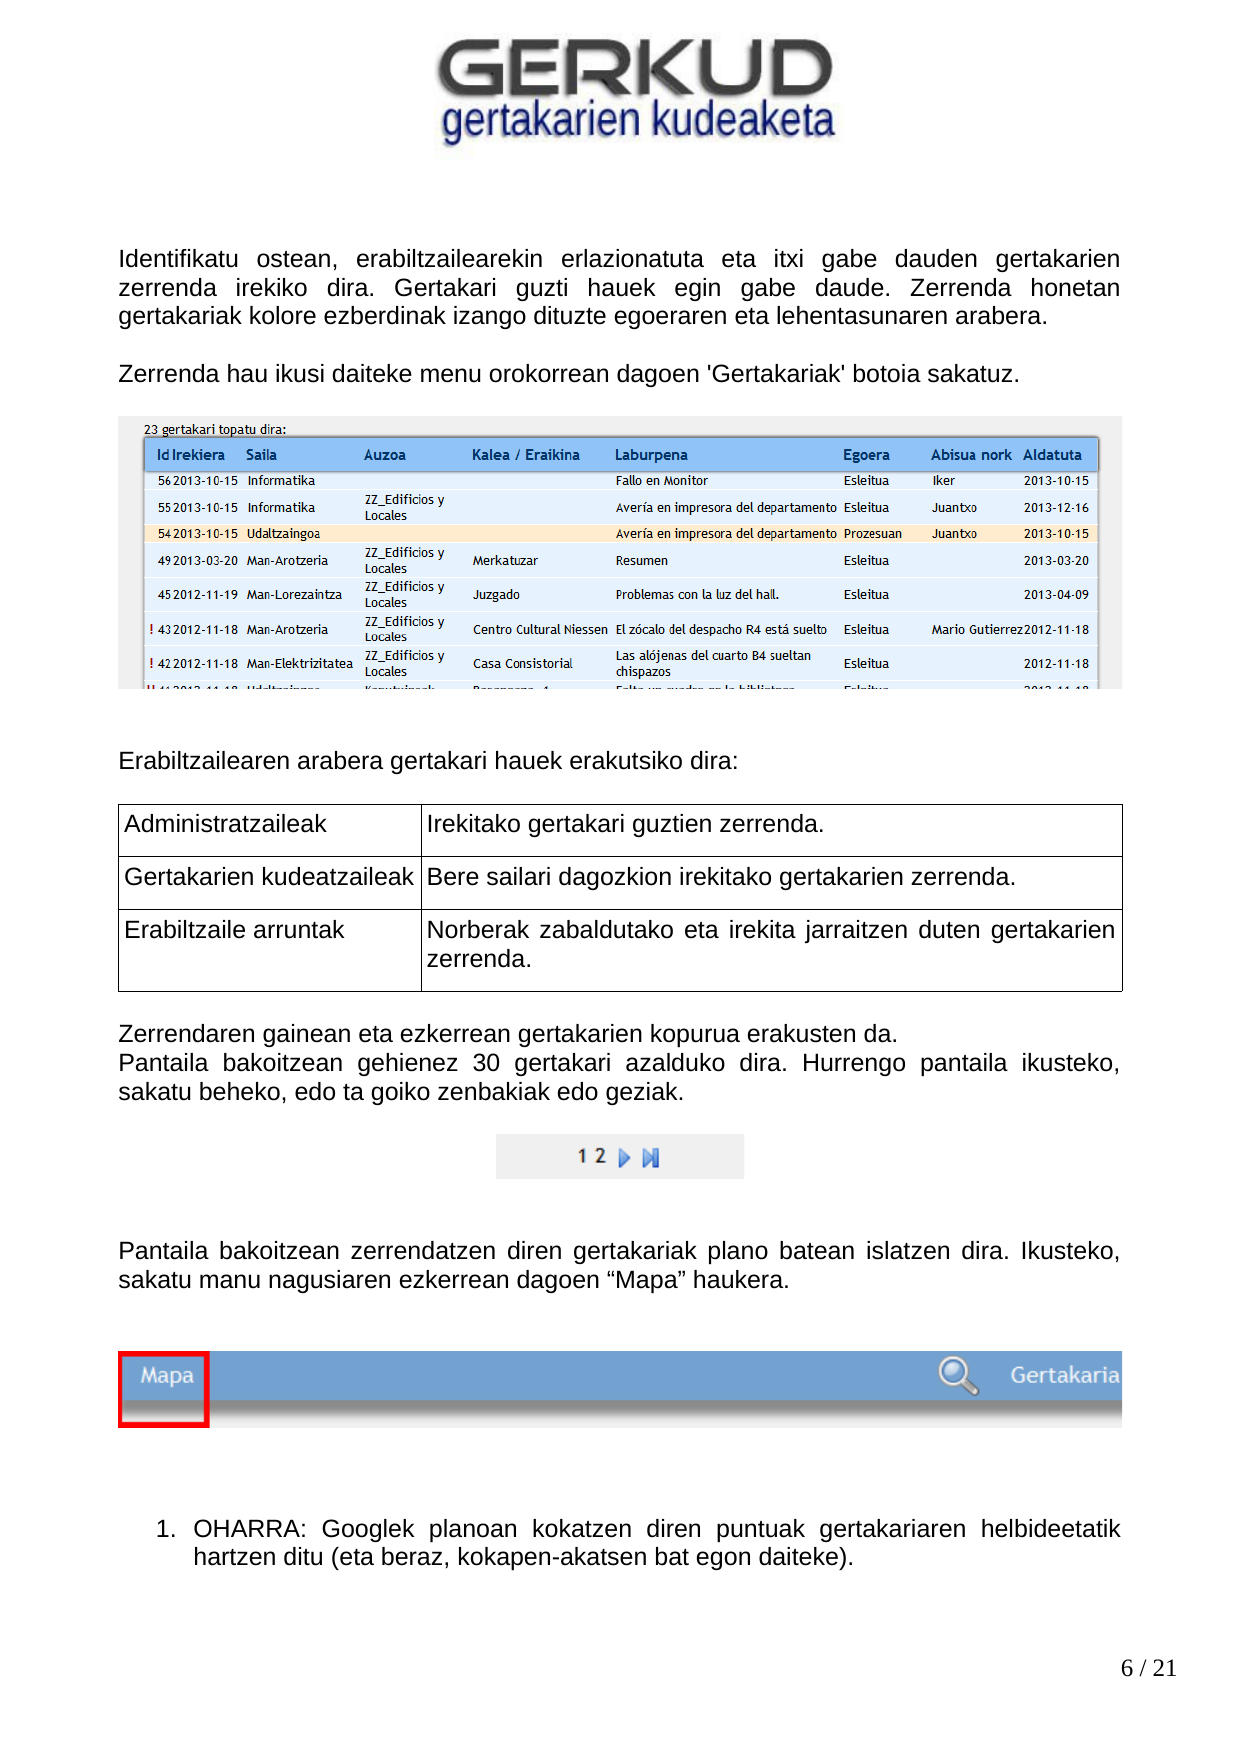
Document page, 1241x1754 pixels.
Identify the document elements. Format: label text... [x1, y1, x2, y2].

table_header Administratzaileak [119, 805, 421, 856]
picture [434, 23, 844, 160]
table_cell Bere sailari dagozkion irekitako gertakarien zerrenda. [422, 857, 1122, 909]
picture [118, 1351, 1123, 1428]
text Identifikatu ostean, erabiltzailearekin erlazionatuta eta itxi gabe dauden gertakarien zerrenda irekiko dira. Gertakari guzti hauek egin gabe daude. Zerrenda honetan gertakariak kolore ezberdinak izango dituzte egoeraren eta lehentasunaren arabera. [118, 244, 1122, 330]
picture [118, 416, 1123, 689]
text Zerrendaren gainean eta ezkerrean gertakarien kopurua erakusten da. [118, 1019, 1122, 1048]
text Pantaila bakoitzean zerrendatzen diren gertakariak plano batean islatzen dira. Ikusteko, sakatu manu nagusiaren ezkerrean dagoen “Mapa” haukera. [118, 1236, 1122, 1294]
list OHARRA: Googlek planoan kokatzen diren puntuak gertakariaren helbideetatik hartzen ditu (eta beraz, kokapen-akatsen bat egon daiteke). [156, 1513, 1122, 1571]
table_header Irekitako gertakari guztien zerrenda. [422, 805, 1122, 856]
text Pantaila bakoitzean gehienez 30 gertakari azalduko dira. Hurrengo pantaila ikusteko, sakatu beheko, edo ta goiko zenbakiak edo geziak. [118, 1048, 1122, 1106]
table_cell Erabiltzaile arruntak [119, 910, 421, 991]
table_cell Norberak zabaldutako eta irekita jarraitzen duten gertakarien zerrenda. [422, 910, 1122, 991]
text Erabiltzailearen arabera gertakari hauek erakutsiko dira: [118, 746, 1122, 775]
table_cell Gertakarien kudeatzaileak [119, 857, 421, 909]
text Zerrenda hau ikusi daiteke menu orokorrean dagoen 'Gertakariak' botoia sakatuz. [118, 359, 1122, 387]
picture [496, 1134, 745, 1179]
